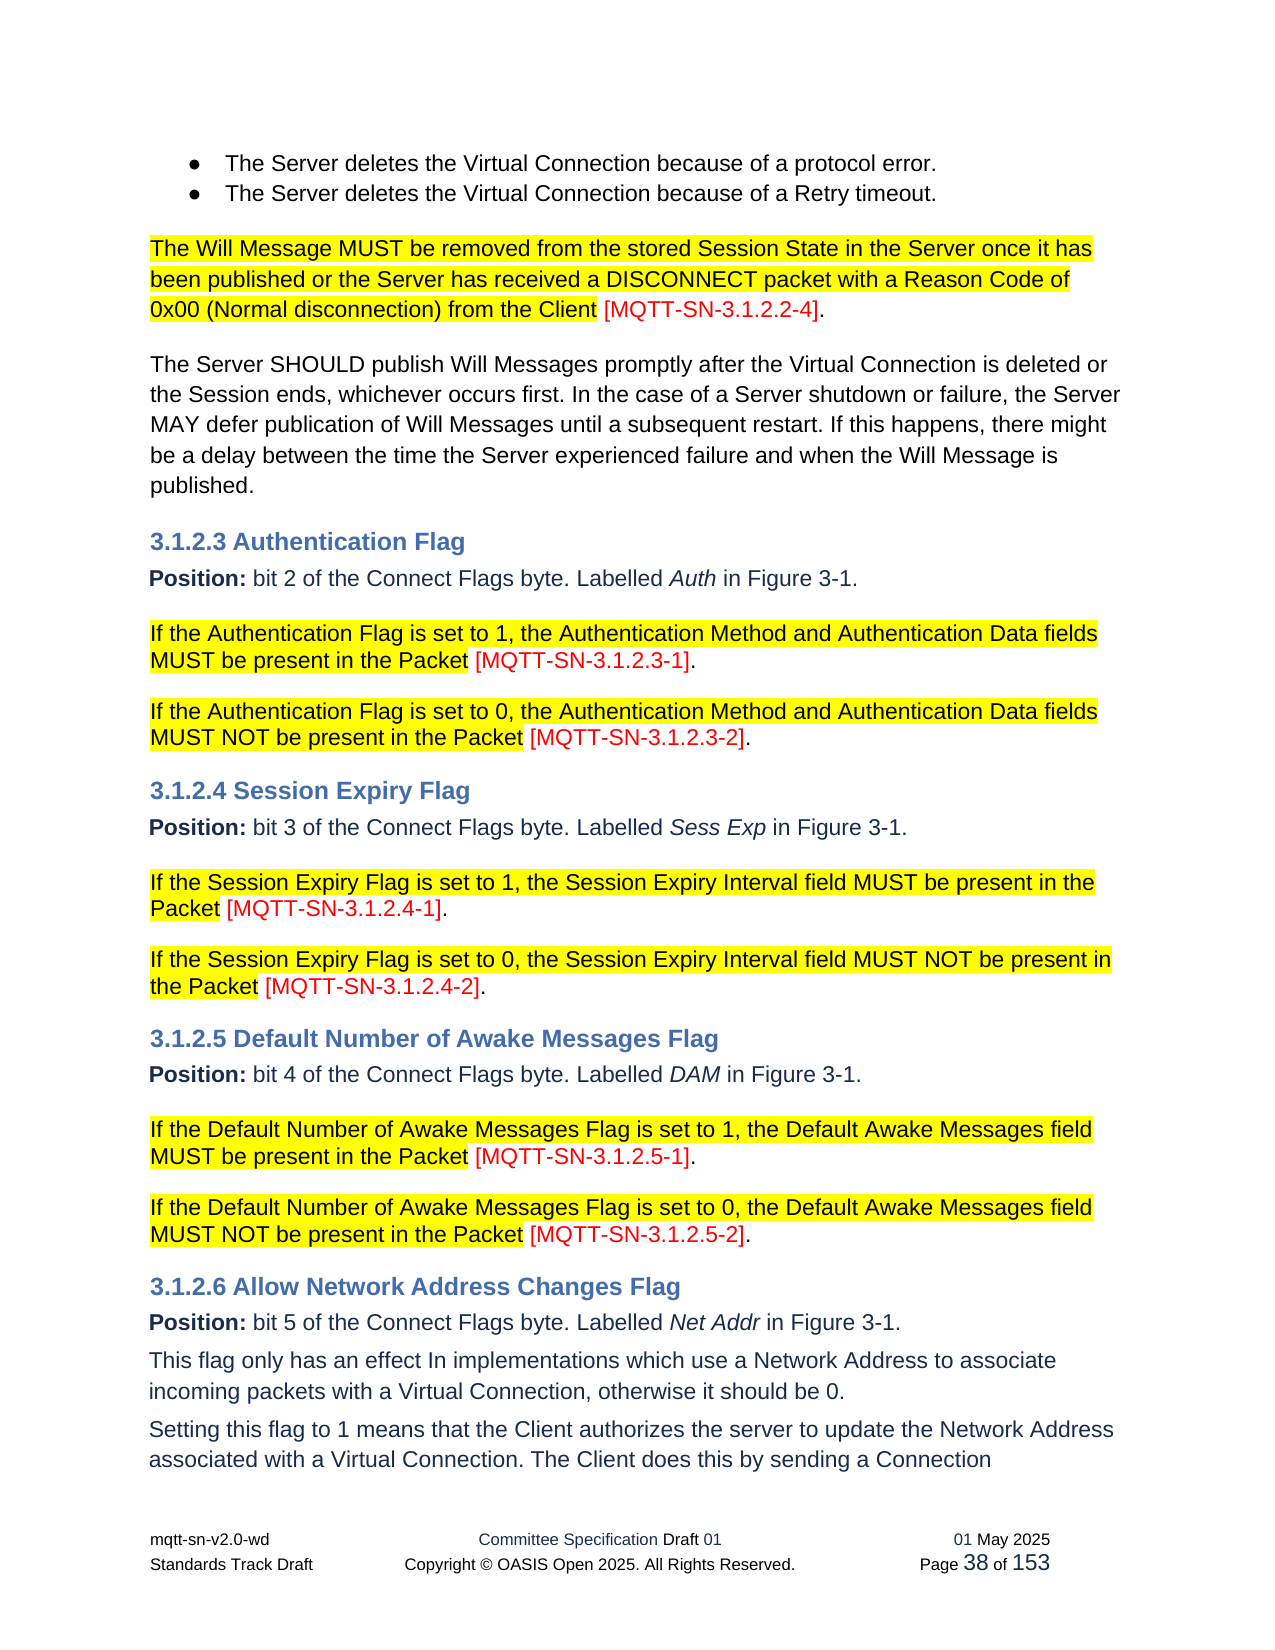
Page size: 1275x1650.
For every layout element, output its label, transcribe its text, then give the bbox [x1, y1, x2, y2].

text This flag only has an effect In implementations which use a Network Address to associate incoming packets with a Virtual Connection, otherwise it should be 0. [148, 1347, 1124, 1404]
list The Server deletes the Virtual Connection because of a Retry timeout. [187, 180, 1125, 207]
subtitle 3.1.2.3 Authentication Flag [150, 527, 1124, 556]
text If the Authentication Flag is set to 0, the Authentication Method and Authentication Data fields MUST NOT be present in the Packet [MQTT-SN-3.1.2.3-2]. [150, 698, 1125, 751]
text Position: bit 3 of the Connect Flags byte. Labelled Sess Exp in Figure 3-1. [148, 813, 1124, 840]
text If the Default Number of Awake Messages Flag is set to 0, the Default Awake Messages field MUST NOT be present in the Packet [MQTT-SN-3.1.2.5-2]. [150, 1194, 1125, 1247]
text The Will Message MUST be removed from the stored Session State in the Server once it has been published or the Server has received a DISCONNECT packet with a Reason Code of 0x00 (Normal disconnection) from the Client [MQTT-SN-3.1.2.2-4]. [150, 235, 1125, 322]
text Position: bit 4 of the Connect Flags byte. Labelled DAM in Figure 3-1. [148, 1061, 1124, 1088]
text If the Session Expiry Flag is set to 0, the Session Expiry Interval field MUST NOT be present in the Packet [MQTT-SN-3.1.2.4-2]. [150, 946, 1125, 999]
text If the Session Expiry Flag is set to 1, the Session Expiry Interval field MUST be present in the Packet [MQTT-SN-3.1.2.4-1]. [150, 869, 1125, 921]
text If the Default Number of Awake Messages Flag is set to 1, the Default Awake Messages field MUST be present in the Packet [MQTT-SN-3.1.2.5-1]. [150, 1116, 1125, 1169]
subtitle 3.1.2.4 Session Expiry Flag [150, 776, 1124, 804]
text Position: bit 5 of the Connect Flags byte. Labelled Net Addr in Figure 3-1. [148, 1309, 1124, 1335]
text If the Authentication Flag is set to 1, the Authentication Method and Authentication Data fields MUST be present in the Packet [MQTT-SN-3.1.2.3-1]. [150, 620, 1125, 673]
subtitle 3.1.2.5 Default Number of Awake Messages Flag [150, 1024, 1124, 1053]
list The Server deletes the Virtual Connection because of a protocol error. [187, 150, 1125, 176]
text The Server SHOULD publish Will Messages promptly after the Virtual Connection is deleted or the Session ends, whichever occurs first. In the case of a Server shutdown or failure, the Server MAY defer publication of Will Messages until a subsequent restart. If this happens, there might be a delay between the time the Server experienced failure and when the Will Message is published. [150, 351, 1125, 498]
text Setting this flag to 1 means that the Client authorizes the server to update the Network Address associated with a Virtual Connection. The Client does this by sending a Connection [148, 1416, 1124, 1473]
text Position: bit 2 of the Connect Flags byte. Labelled Auth in Figure 3-1. [148, 565, 1124, 591]
subtitle 3.1.2.6 Allow Network Address Changes Flag [150, 1272, 1124, 1301]
